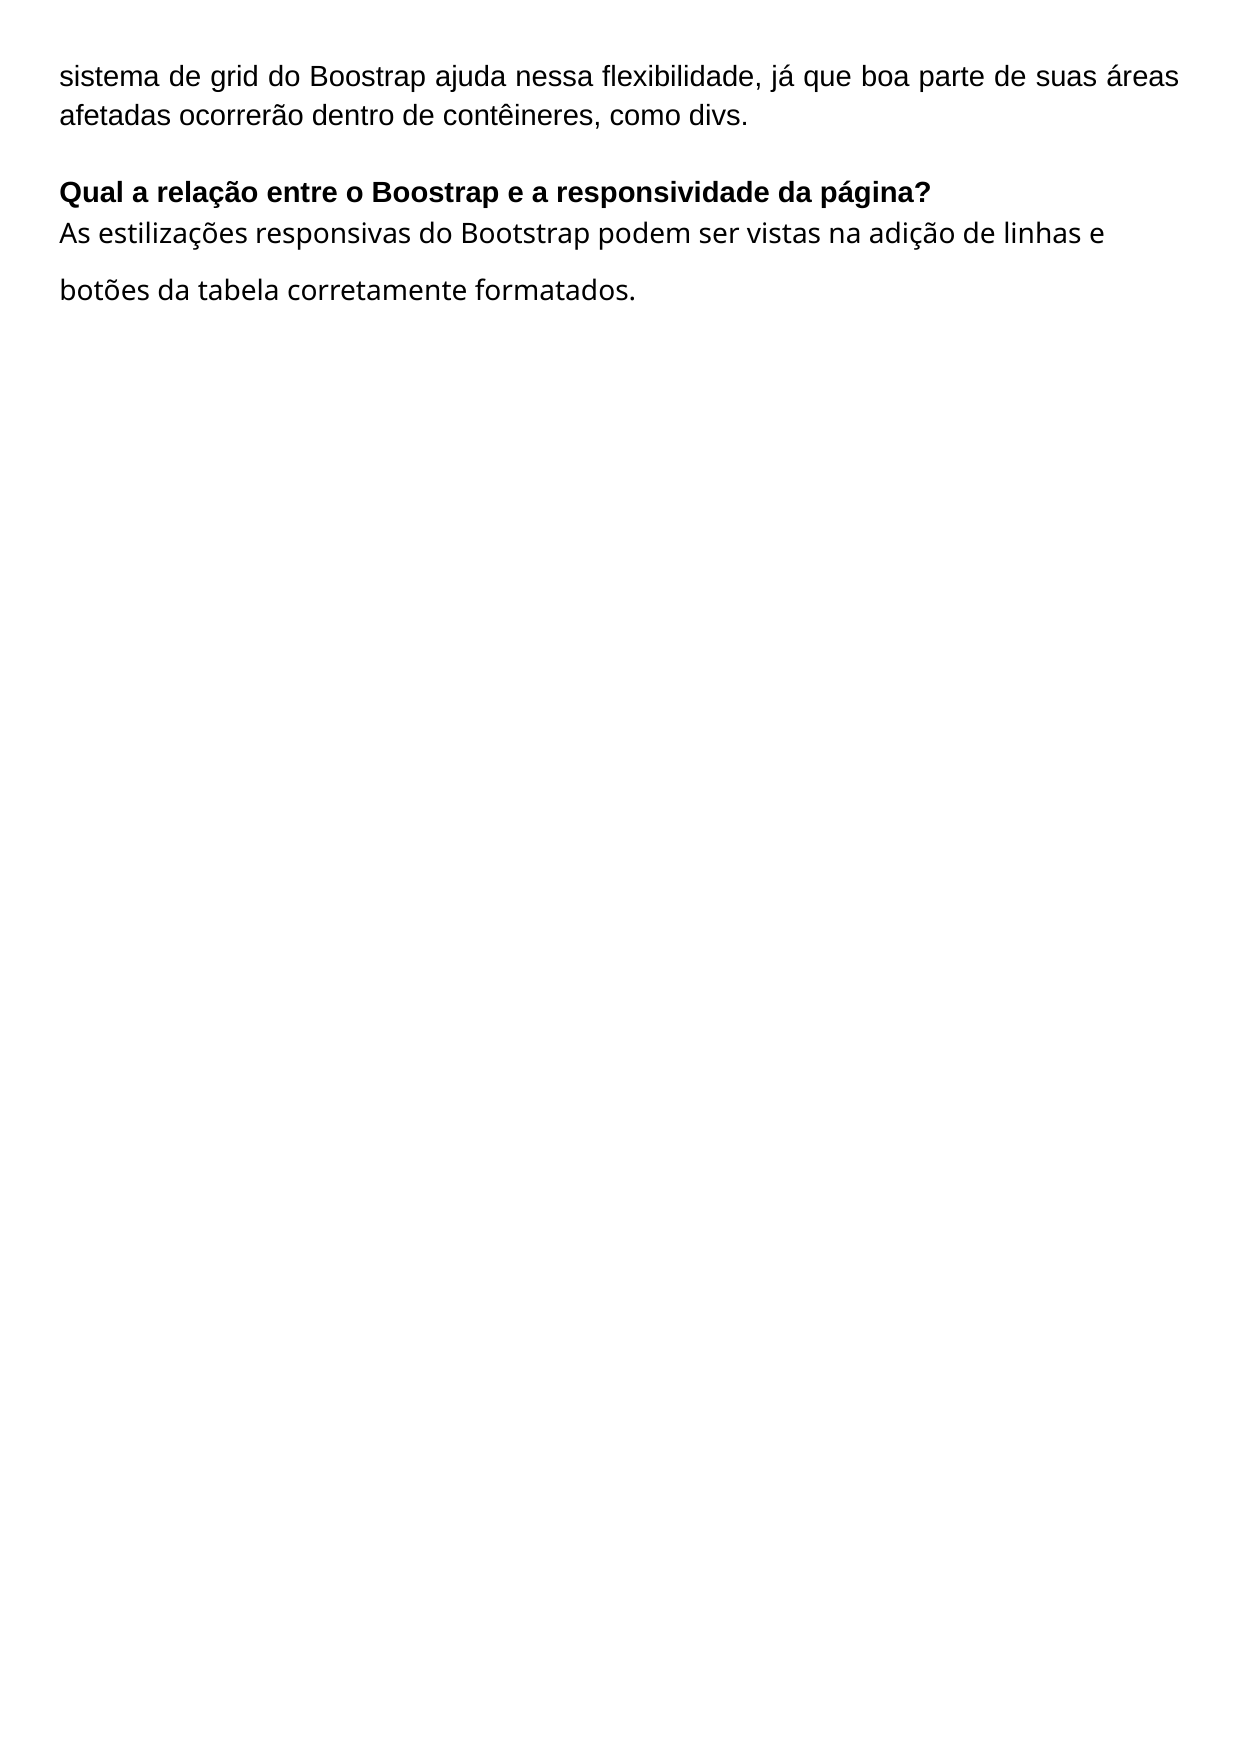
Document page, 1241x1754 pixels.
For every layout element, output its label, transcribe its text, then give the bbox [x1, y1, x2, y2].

list sistema de grid do Boostrap ajuda nessa flexibilidade, já que boa parte de suas áreas afetadas ocorrerão dentro de contêineres, como divs. [59, 59, 1181, 131]
text As estilizações responsivas do Bootstrap podem ser vistas na adição de linhas e botões da tabela corretamente formatados. [59, 213, 1181, 309]
list Qual a relação entre o Boostrap e a responsividade da página? [59, 175, 1181, 208]
